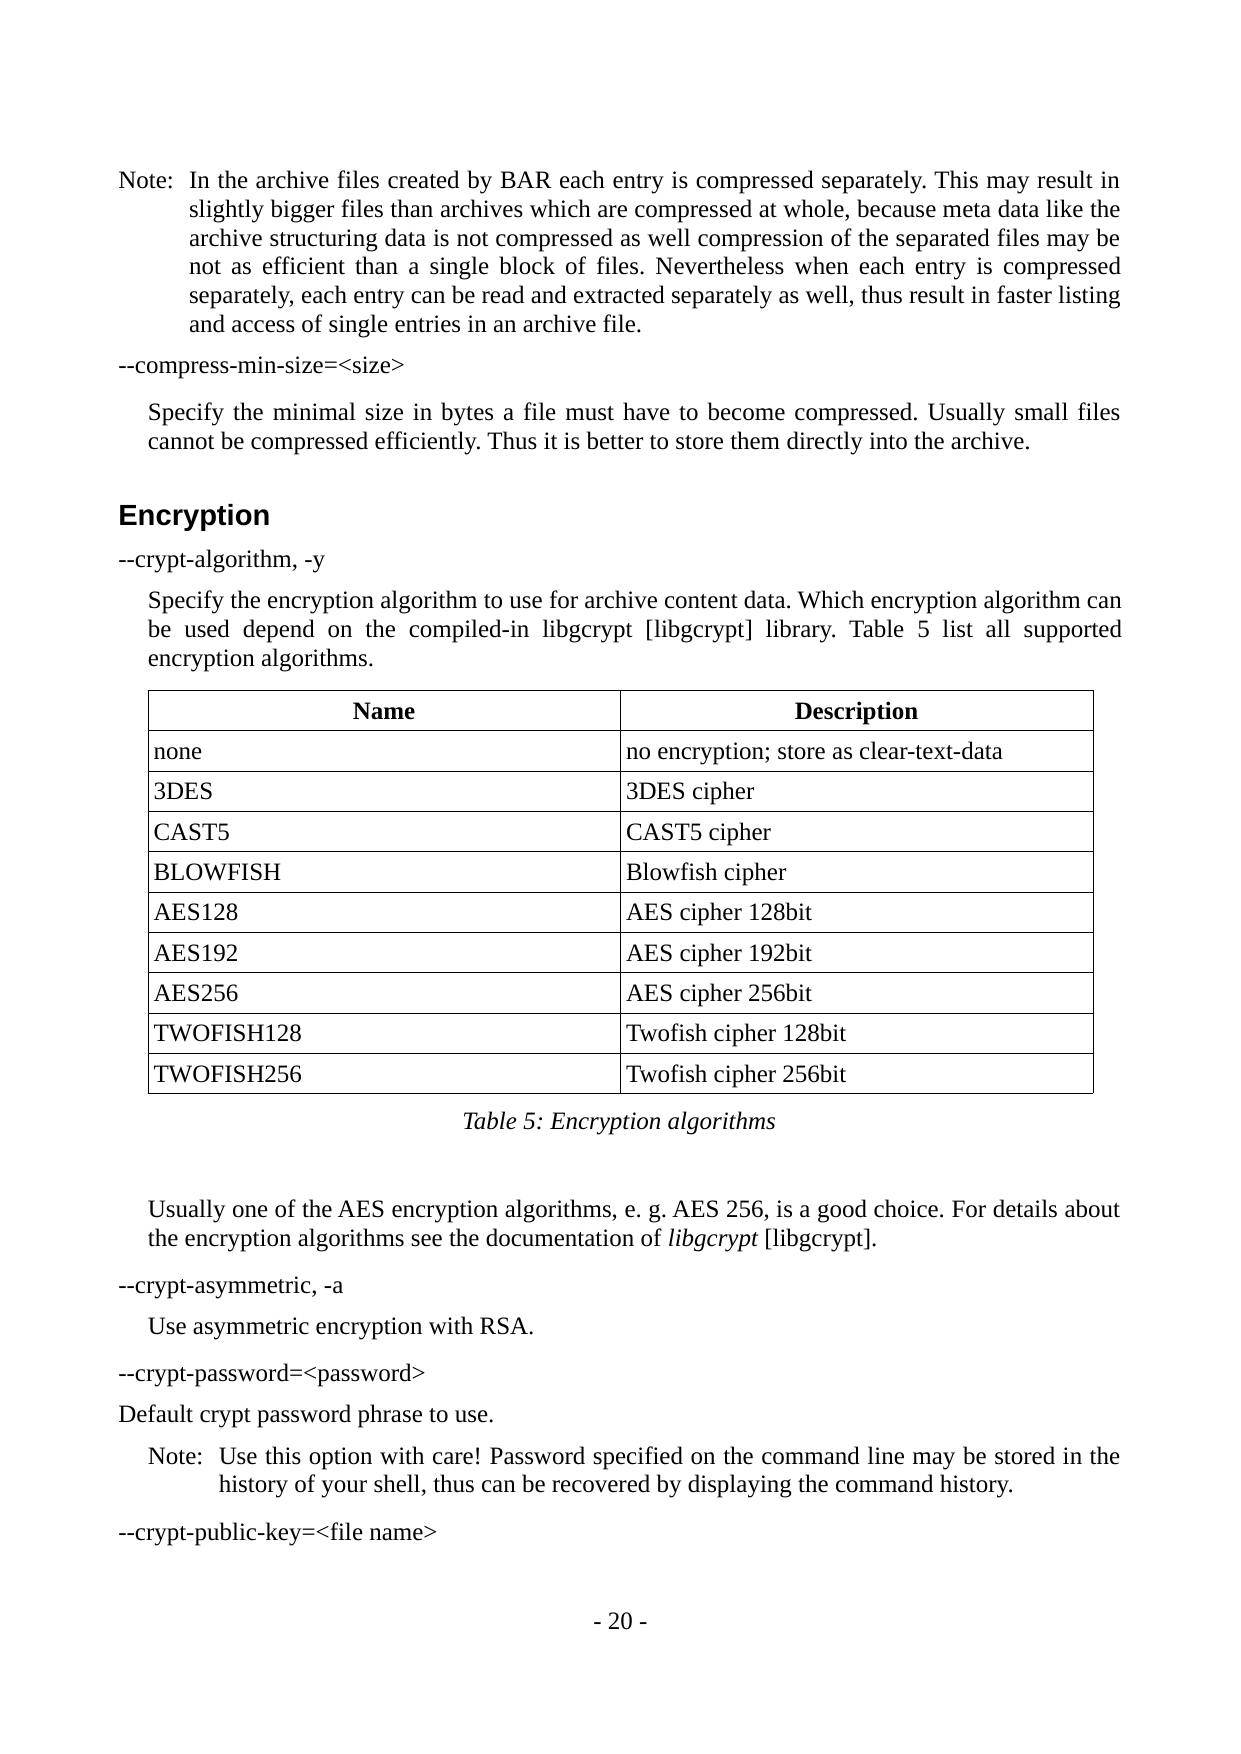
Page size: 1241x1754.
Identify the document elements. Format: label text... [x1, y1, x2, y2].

text Table 5: Encryption algorithms [118, 1106, 1122, 1134]
subtitle Encryption [118, 498, 1122, 532]
text --crypt-asymmetric, -a [118, 1270, 1122, 1299]
text --crypt-algorithm, -y [118, 544, 1122, 573]
title --compress-min-size=<size> [118, 350, 1122, 379]
table_cell AES cipher 192bit [621, 933, 1093, 972]
table_cell AES128 [149, 893, 620, 932]
table_cell BLOWFISH [149, 852, 620, 892]
text Specify the minimal size in bytes a file must have to become compressed. Usually small files cannot be compressed efficiently. Thus it is better to store them directly into the archive. [148, 397, 1122, 455]
text --crypt-public-key=<file name> [118, 1517, 1122, 1545]
table_cell CAST5 [149, 812, 620, 851]
table_cell Twofish cipher 256bit [621, 1054, 1093, 1093]
text Usually one of the AES encryption algorithms, e. g. AES 256, is a good choice. For details about the encryption algorithms see the documentation of libgcrypt [libgcrypt]. [148, 1194, 1122, 1252]
table_cell Twofish cipher 128bit [621, 1014, 1093, 1053]
text Note: Use this option with care! Password specified on the command line may be stored in the history of your shell, thus can be recovered by displaying the command history. [148, 1441, 1122, 1498]
table_cell AES256 [149, 973, 620, 1012]
text Use asymmetric encryption with RSA. [148, 1311, 1122, 1340]
table_header Name [149, 691, 620, 730]
table_cell AES cipher 256bit [621, 973, 1093, 1012]
table_header Description [621, 691, 1093, 730]
table_cell Blowfish cipher [621, 852, 1093, 892]
table_cell TWOFISH128 [149, 1014, 620, 1053]
text --crypt-password=<password> [118, 1358, 1122, 1387]
text Note: In the archive files created by BAR each entry is compressed separately. This may result in slightly bigger files than archives which are compressed at whole, because meta data like the archive structuring data is not compressed as well compression of the separated files may be not as efficient than a single block of files. Nevertheless when each entry is compressed separately, each entry can be read and extracted separately as well, thus result in faster listing and access of single entries in an archive file. [118, 165, 1122, 338]
table_cell TWOFISH256 [149, 1054, 620, 1093]
table_cell 3DES [149, 772, 620, 811]
table_cell AES cipher 128bit [621, 893, 1093, 932]
table_cell none [149, 731, 620, 771]
text Default crypt password phrase to use. [118, 1399, 1122, 1428]
text Specify the encryption algorithm to use for archive content data. Which encryption algorithm can be used depend on the compiled-in libgcrypt [libgcrypt] library. Table 5 list all supported encryption algorithms. [148, 585, 1122, 672]
table_cell no encryption; store as clear-text-data [621, 731, 1093, 771]
table_cell 3DES cipher [621, 772, 1093, 811]
table_cell CAST5 cipher [621, 812, 1093, 851]
table_cell AES192 [149, 933, 620, 972]
